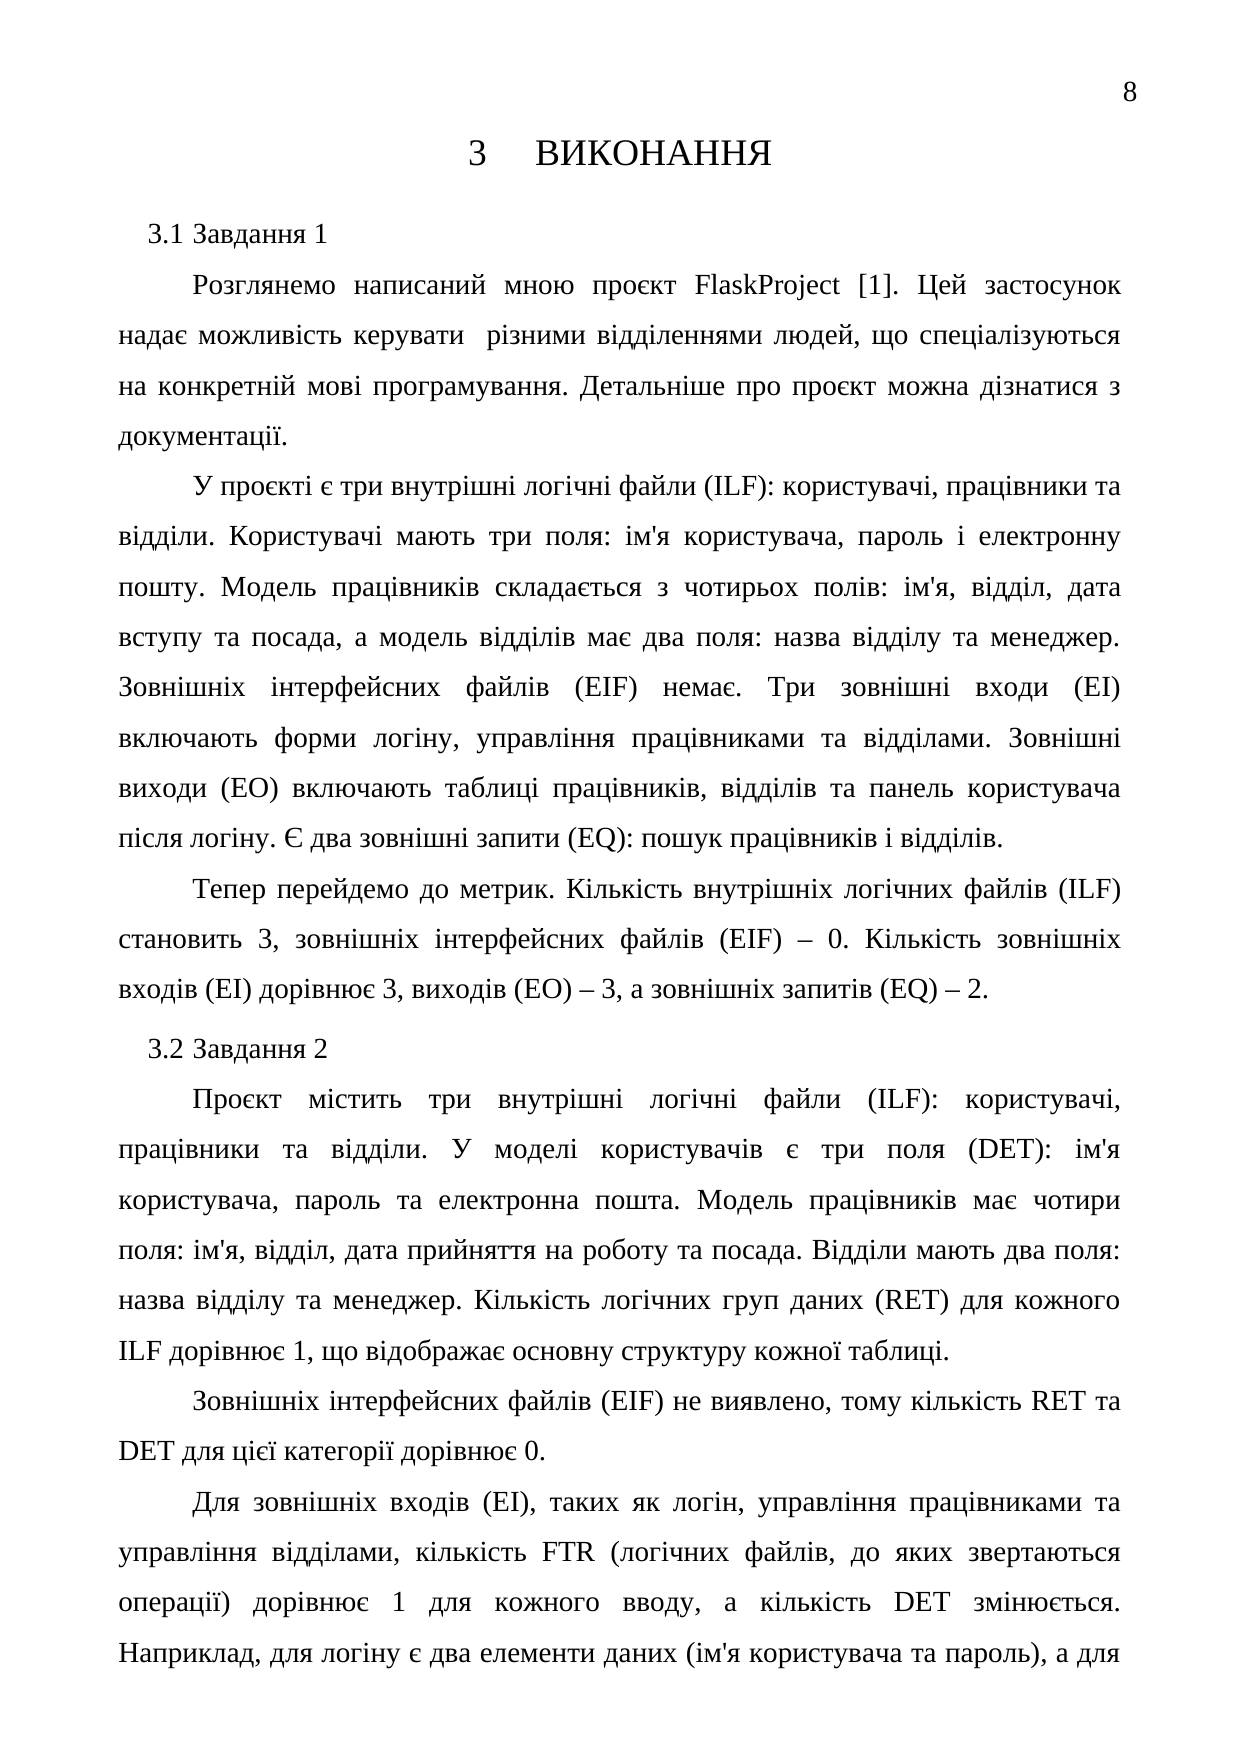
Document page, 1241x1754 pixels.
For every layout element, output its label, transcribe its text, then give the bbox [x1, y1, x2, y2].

subtitle Виконання [118, 130, 1122, 173]
subtitle Завдання 2 [118, 1031, 1122, 1064]
text У проєкті є три внутрішні логічні файли (ILF): користувачі, працівники та відділи. Користувачі мають три поля: ім'я користувача, пароль і електронну пошту. Модель працівників складається з чотирьох полів: ім'я, відділ, дата вступу та посада, а модель відділів має два поля: назва відділу та менеджер. Зовнішніх інтерфейсних файлів (EIF) немає. Три зовнішні входи (EI) включають форми логіну, управління працівниками та відділами. Зовнішні виходи (EO) включають таблиці працівників, відділів та панель користувача після логіну. Є два зовнішні запити (EQ): пошук працівників і відділів. [118, 468, 1122, 854]
subtitle Завдання 1 [118, 217, 1122, 250]
text Для зовнішніх входів (EI), таких як логін, управління працівниками та управління відділами, кількість FTR (логічних файлів, до яких звертаються операції) дорівнює 1 для кожного вводу, а кількість DET змінюється. Наприклад, для логіну є два елементи даних (ім'я користувача та пароль), а для [118, 1484, 1122, 1668]
text Тепер перейдемо до метрик. Кількість внутрішніх логічних файлів (ILF) становить 3, зовнішніх інтерфейсних файлів (EIF) – 0. Кількість зовнішніх входів (EI) дорівнює 3, виходів (EO) – 3, а зовнішніх запитів (EQ) – 2. [118, 871, 1122, 1005]
text Проєкт містить три внутрішні логічні файли (ILF): користувачі, працівники та відділи. У моделі користувачів є три поля (DET): ім'я користувача, пароль та електронна пошта. Модель працівників має чотири поля: ім'я, відділ, дата прийняття на роботу та посада. Відділи мають два поля: назва відділу та менеджер. Кількість логічних груп даних (RET) для кожного ILF дорівнює 1, що відображає основну структуру кожної таблиці. [118, 1081, 1122, 1366]
text Зовнішніх інтерфейсних файлів (EIF) не виявлено, тому кількість RET та DET для цієї категорії дорівнює 0. [118, 1383, 1122, 1467]
text Розглянемо написаний мною проєкт FlaskProject [1]. Цей застосунок надає можливість керувати різними відділеннями людей, що спеціалізуються на конкретній мові програмування. Детальніше про проєкт можна дізнатися з документації. [118, 267, 1122, 451]
